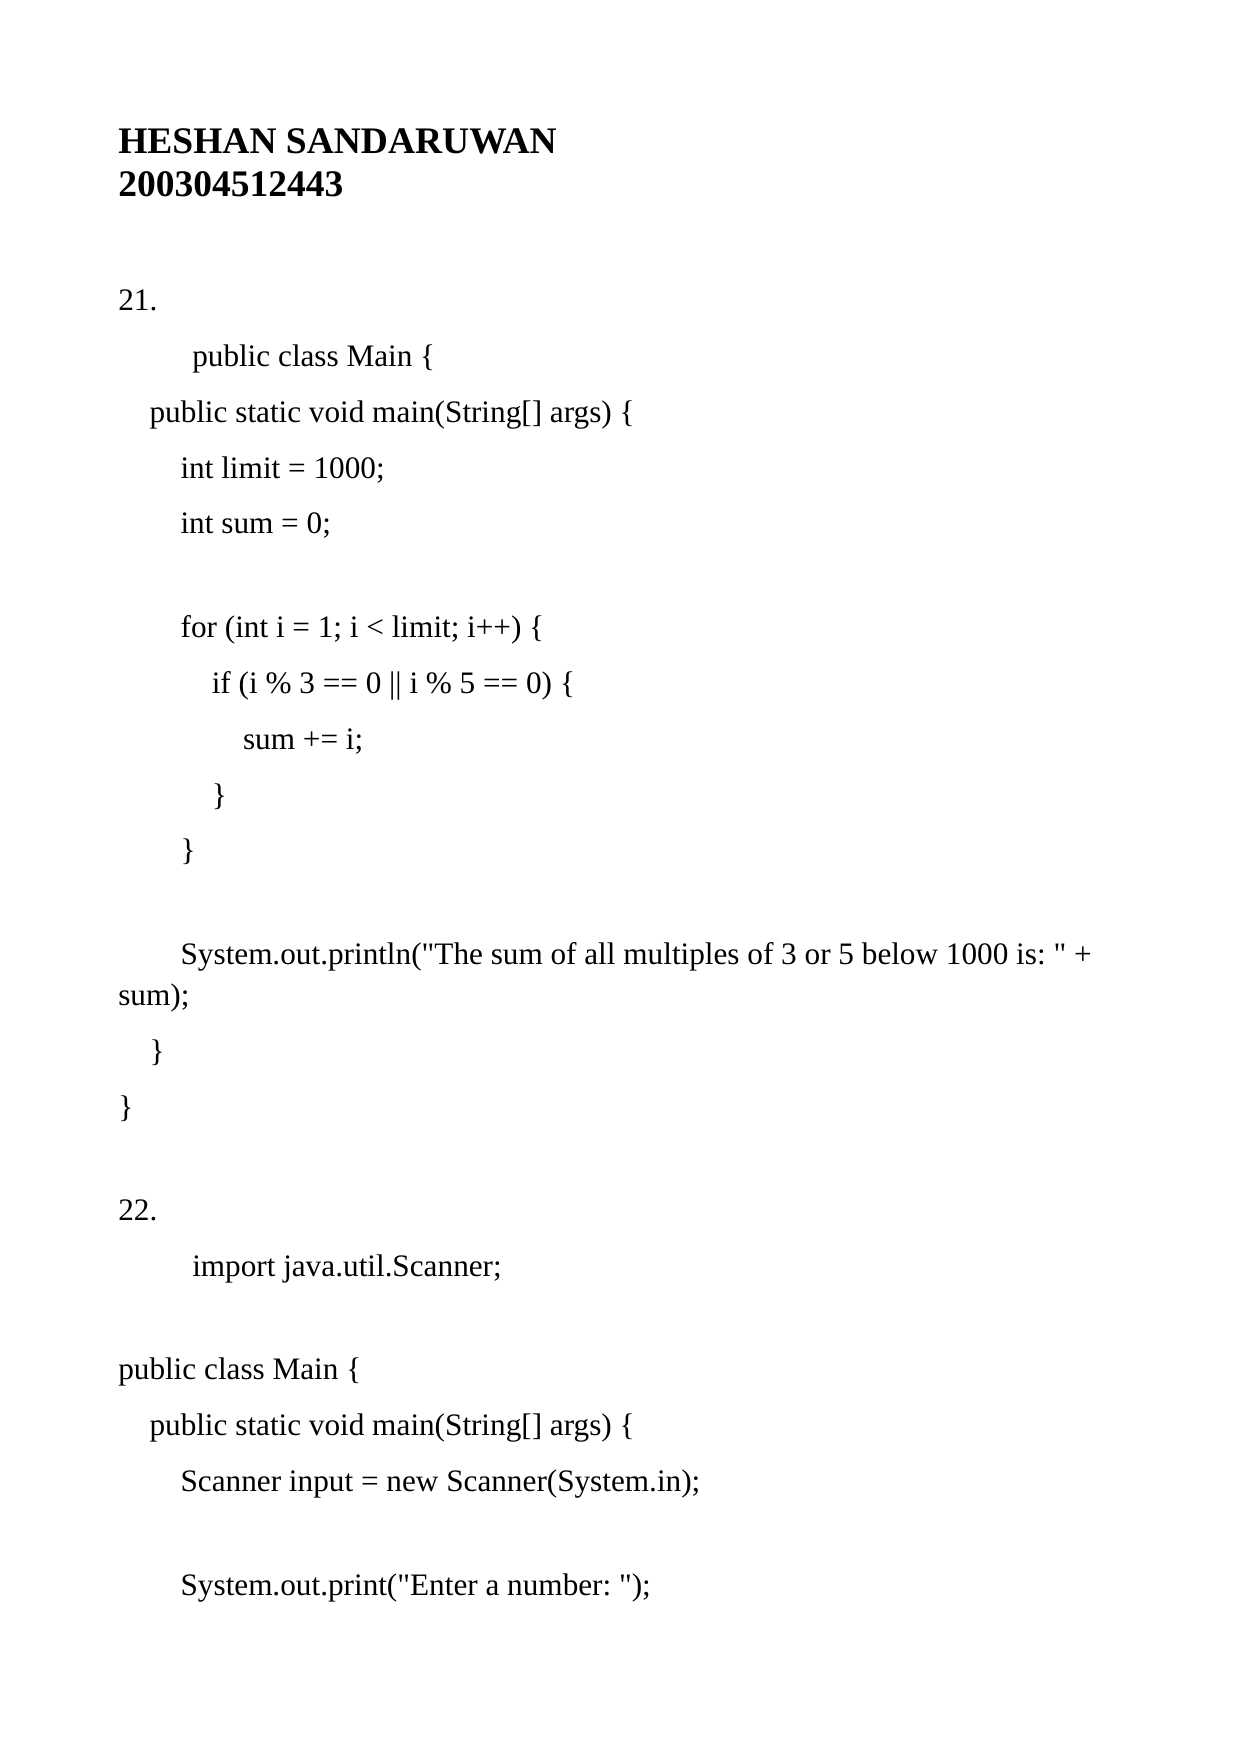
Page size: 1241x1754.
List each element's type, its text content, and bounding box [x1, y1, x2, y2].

text } [118, 832, 1122, 867]
text } [118, 1032, 1122, 1068]
text Scanner input = new Scanner(System.in); [118, 1462, 1122, 1498]
text import java.util.Scanner; [118, 1247, 1122, 1283]
text } [118, 1088, 1122, 1124]
text int limit = 1000; [118, 449, 1122, 485]
text 22. [118, 1191, 1122, 1227]
text System.out.println("The sum of all multiples of 3 or 5 below 1000 is: " + sum); [118, 935, 1122, 1012]
text public class Main { [118, 337, 1122, 373]
text for (int i = 1; i < limit; i++) { [118, 608, 1122, 644]
text public class Main { [118, 1351, 1122, 1387]
text if (i % 3 == 0 || i % 5 == 0) { [118, 664, 1122, 700]
text public static void main(String[] args) { [118, 393, 1122, 429]
text public static void main(String[] args) { [118, 1406, 1122, 1442]
text sum += i; [118, 720, 1122, 756]
text int sum = 0; [118, 505, 1122, 541]
text 21. [118, 281, 1122, 317]
text System.out.print("Enter a number: "); [118, 1566, 1122, 1602]
text } [118, 776, 1122, 812]
